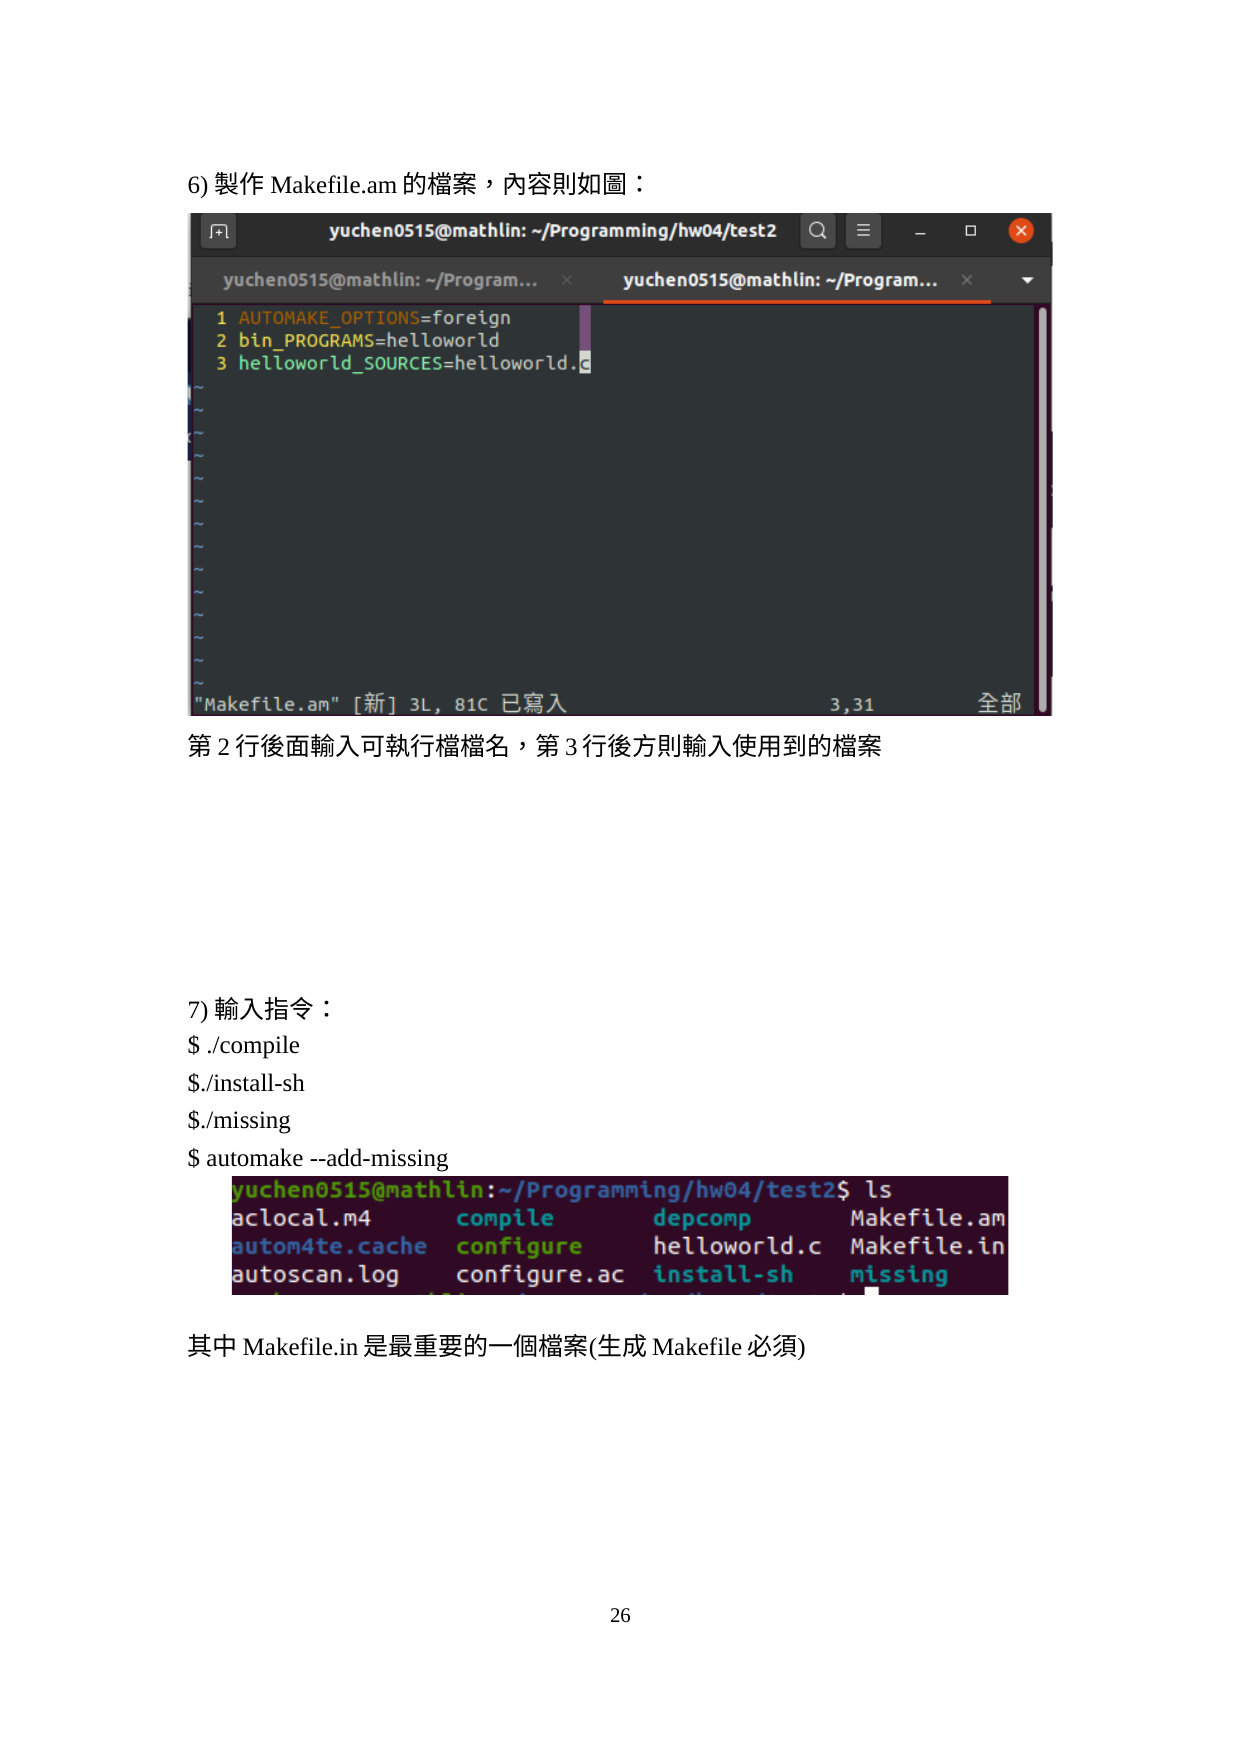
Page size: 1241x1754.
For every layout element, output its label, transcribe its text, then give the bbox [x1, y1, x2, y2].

text 7) 輸入指令： [187, 989, 1053, 1026]
text $./missing [187, 1101, 1053, 1139]
text [187, 201, 1053, 213]
text $./install-sh [187, 1064, 1053, 1101]
text 6) 製作 Makefile.am的檔案，內容則如圖： [187, 164, 1053, 201]
text $ ./compile [187, 1026, 1053, 1064]
text 第2行後面輸入可執行檔檔名，第3行後方則輸入使用到的檔案 [187, 716, 1053, 764]
text $ automake --add-missing [187, 1139, 1053, 1176]
text 其中Makefile.in是最重要的一個檔案(生成Makefile必須) [187, 1326, 1053, 1364]
picture [187, 213, 1053, 716]
picture [231, 1176, 1009, 1295]
